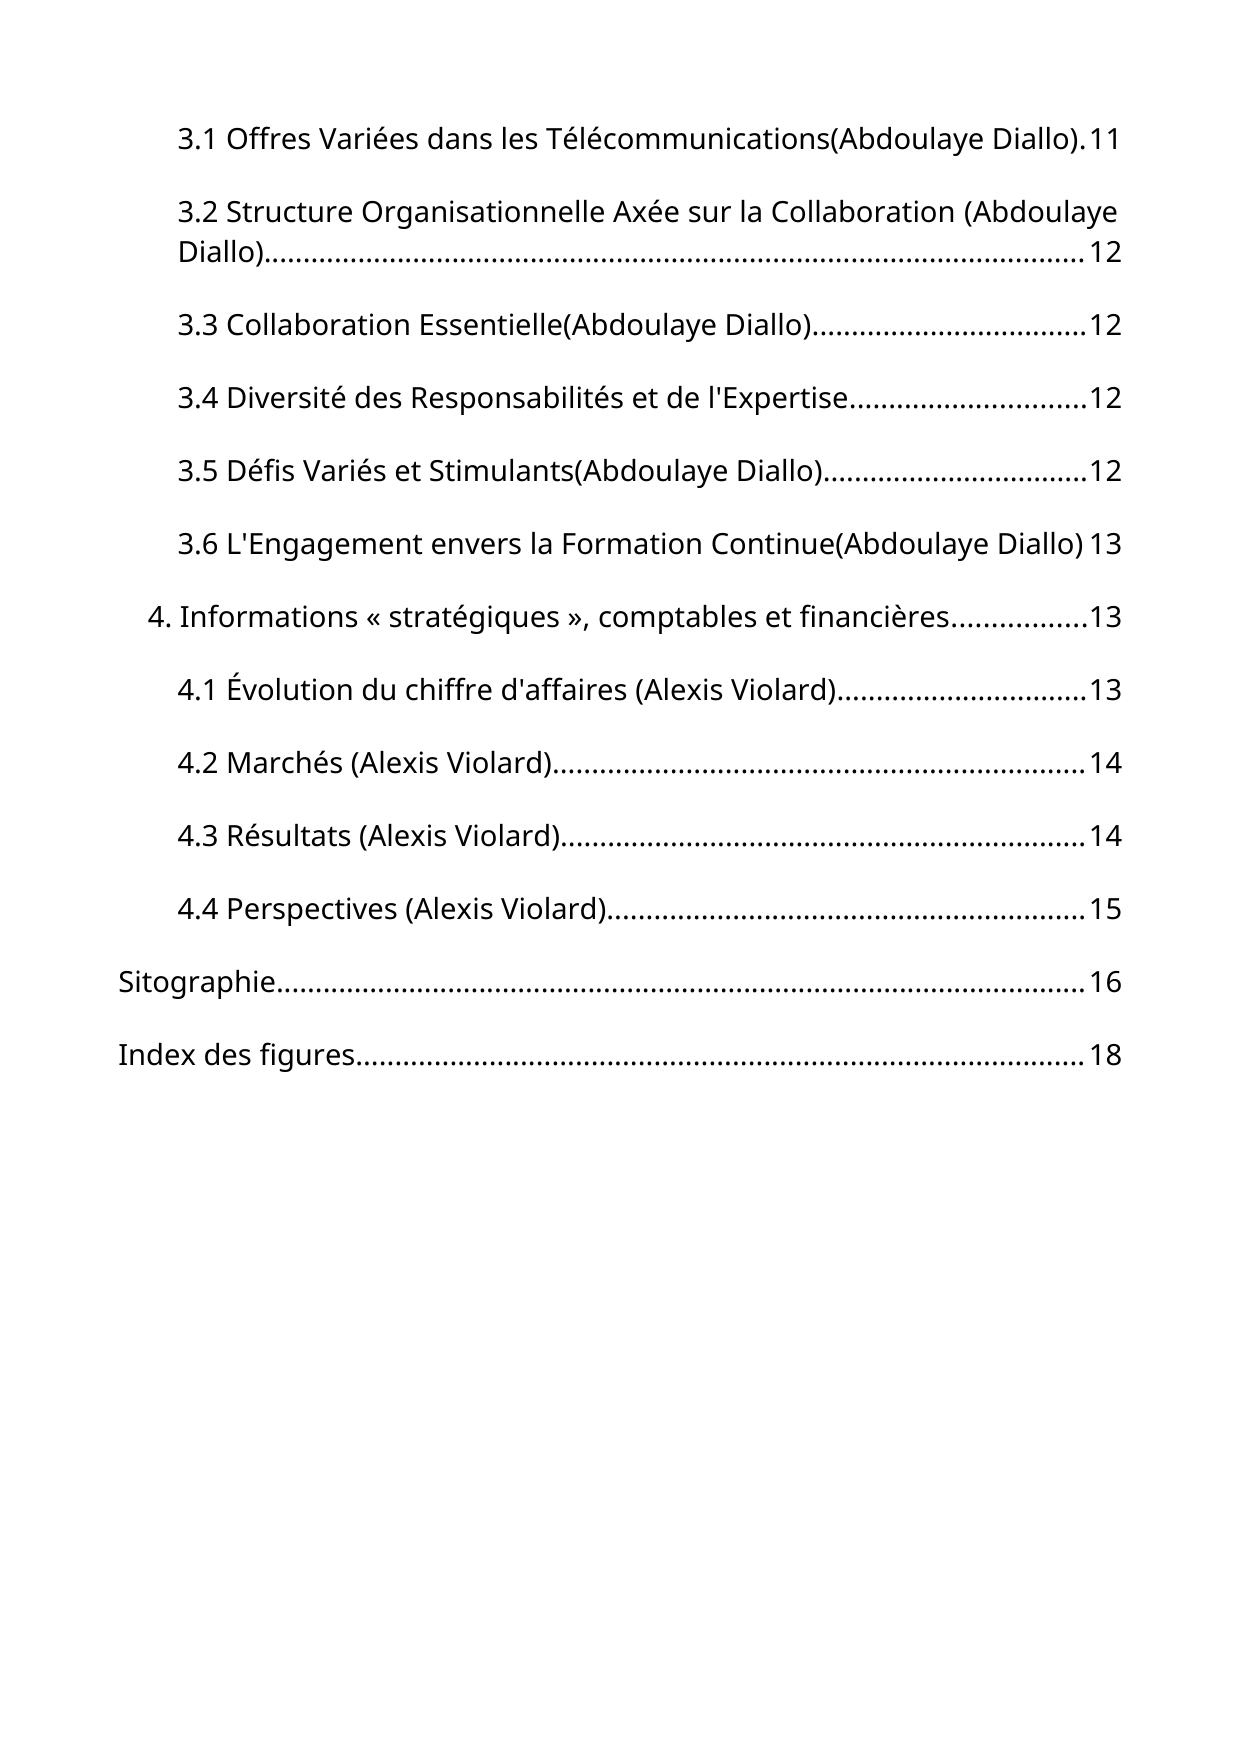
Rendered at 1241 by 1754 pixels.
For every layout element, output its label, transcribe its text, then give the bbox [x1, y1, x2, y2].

text Sitographie 16 [118, 961, 1122, 1001]
text 4.1 Évolution du chiffre d'affaires (Alexis Violard) 13 [177, 669, 1122, 709]
text 3.3 Collaboration Essentielle(Abdoulaye Diallo) 12 [177, 304, 1122, 343]
text 3.2 Structure Organisationnelle Axée sur la Collaboration (Abdoulaye Diallo) 12 [177, 191, 1122, 271]
text Index des figures 18 [118, 1034, 1122, 1074]
text 3.4 Diversité des Responsabilités et de l'Expertise 12 [177, 377, 1122, 417]
text 3.1 Offres Variées dans les Télécommunications(Abdoulaye Diallo) 11 [177, 118, 1122, 158]
text 4. Informations « stratégiques », comptables et financières 13 [148, 596, 1122, 636]
text 3.6 L'Engagement envers la Formation Continue(Abdoulaye Diallo) 13 [177, 523, 1122, 563]
text 4.3 Résultats (Alexis Violard) 14 [177, 815, 1122, 855]
text 4.4 Perspectives (Alexis Violard) 15 [177, 888, 1122, 928]
text 4.2 Marchés (Alexis Violard) 14 [177, 742, 1122, 782]
text 3.5 Défis Variés et Stimulants(Abdoulaye Diallo) 12 [177, 450, 1122, 489]
